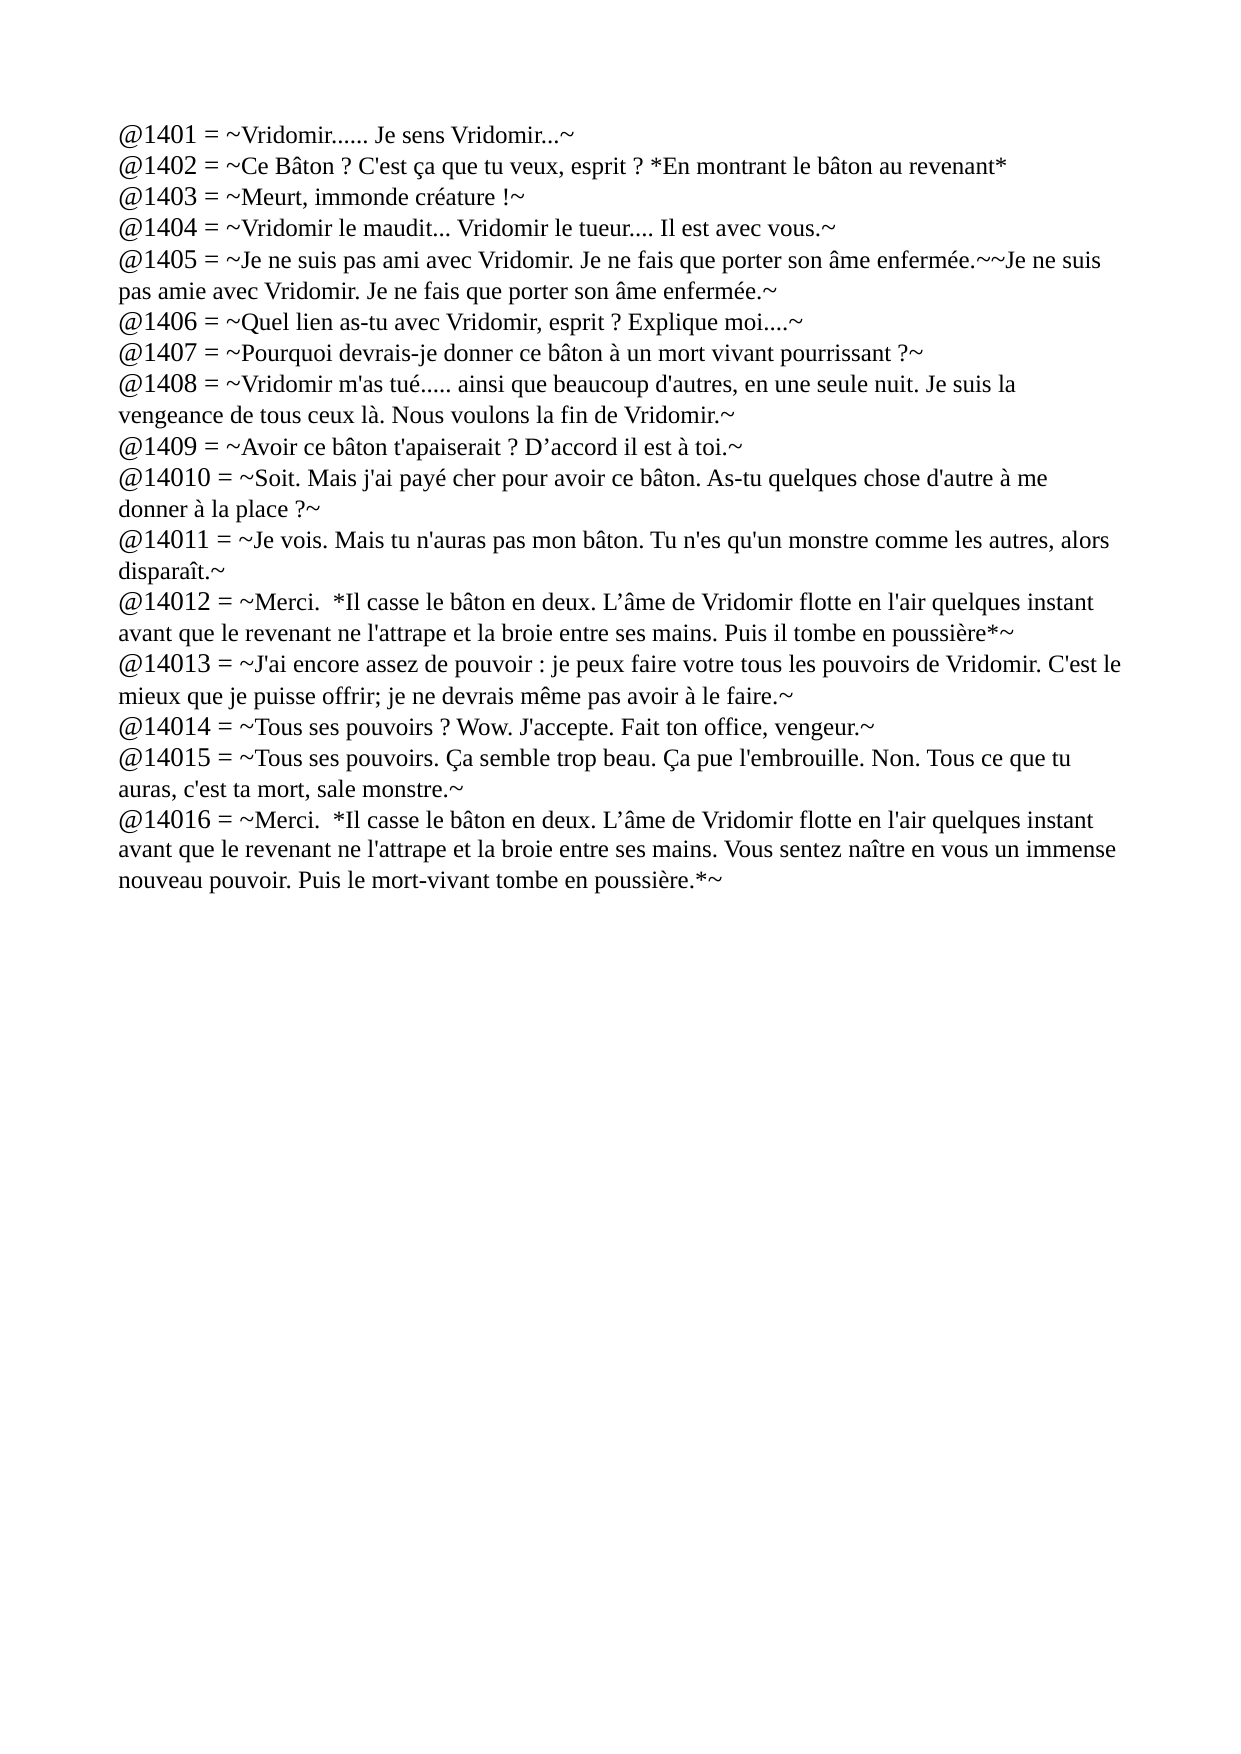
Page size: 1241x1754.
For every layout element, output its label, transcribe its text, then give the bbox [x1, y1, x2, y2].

text @14014 = ~Tous ses pouvoirs ? Wow. J'accepte. Fait ton office, vengeur.~ [118, 710, 1122, 741]
text @14016 = ~Merci. *Il casse le bâton en deux. L’âme de Vridomir flotte en l'air quelques instant avant que le revenant ne l'attrape et la broie entre ses mains. Vous sentez naître en vous un immense nouveau pouvoir. Puis le mort-vivant tombe en poussière.*~ [118, 803, 1122, 894]
text @14013 = ~J'ai encore assez de pouvoir : je peux faire votre tous les pouvoirs de Vridomir. C'est le mieux que je puisse offrir; je ne devrais même pas avoir à le faire.~ [118, 648, 1122, 710]
text @1407 = ~Pourquoi devrais-je donner ce bâton à un mort vivant pourrissant ?~ [118, 336, 1122, 367]
text @1406 = ~Quel lien as-tu avec Vridomir, esprit ? Explique moi....~ [118, 305, 1122, 336]
text @1402 = ~Ce Bâton ? C'est ça que tu veux, esprit ? *En montrant le bâton au revenant* [118, 149, 1122, 180]
text @14012 = ~Merci. *Il casse le bâton en deux. L’âme de Vridomir flotte en l'air quelques instant avant que le revenant ne l'attrape et la broie entre ses mains. Puis il tombe en poussière*~ [118, 585, 1122, 648]
text @1403 = ~Meurt, immonde créature !~ [118, 180, 1122, 212]
text @1409 = ~Avoir ce bâton t'apaiserait ? D’accord il est à toi.~ [118, 429, 1122, 461]
text @14015 = ~Tous ses pouvoirs. Ça semble trop beau. Ça pue l'embrouille. Non. Tous ce que tu auras, c'est ta mort, sale monstre.~ [118, 741, 1122, 803]
text @1405 = ~Je ne suis pas ami avec Vridomir. Je ne fais que porter son âme enfermée.~~Je ne suis pas amie avec Vridomir. Je ne fais que porter son âme enfermée.~ [118, 243, 1122, 305]
text @1401 = ~Vridomir...... Je sens Vridomir...~ [118, 118, 1122, 149]
text @14011 = ~Je vois. Mais tu n'auras pas mon bâton. Tu n'es qu'un monstre comme les autres, alors disparaît.~ [118, 523, 1122, 585]
text @14010 = ~Soit. Mais j'ai payé cher pour avoir ce bâton. As-tu quelques chose d'autre à me donner à la place ?~ [118, 461, 1122, 523]
text @1404 = ~Vridomir le maudit... Vridomir le tueur.... Il est avec vous.~ [118, 212, 1122, 243]
text @1408 = ~Vridomir m'as tué..... ainsi que beaucoup d'autres, en une seule nuit. Je suis la vengeance de tous ceux là. Nous voulons la fin de Vridomir.~ [118, 367, 1122, 429]
